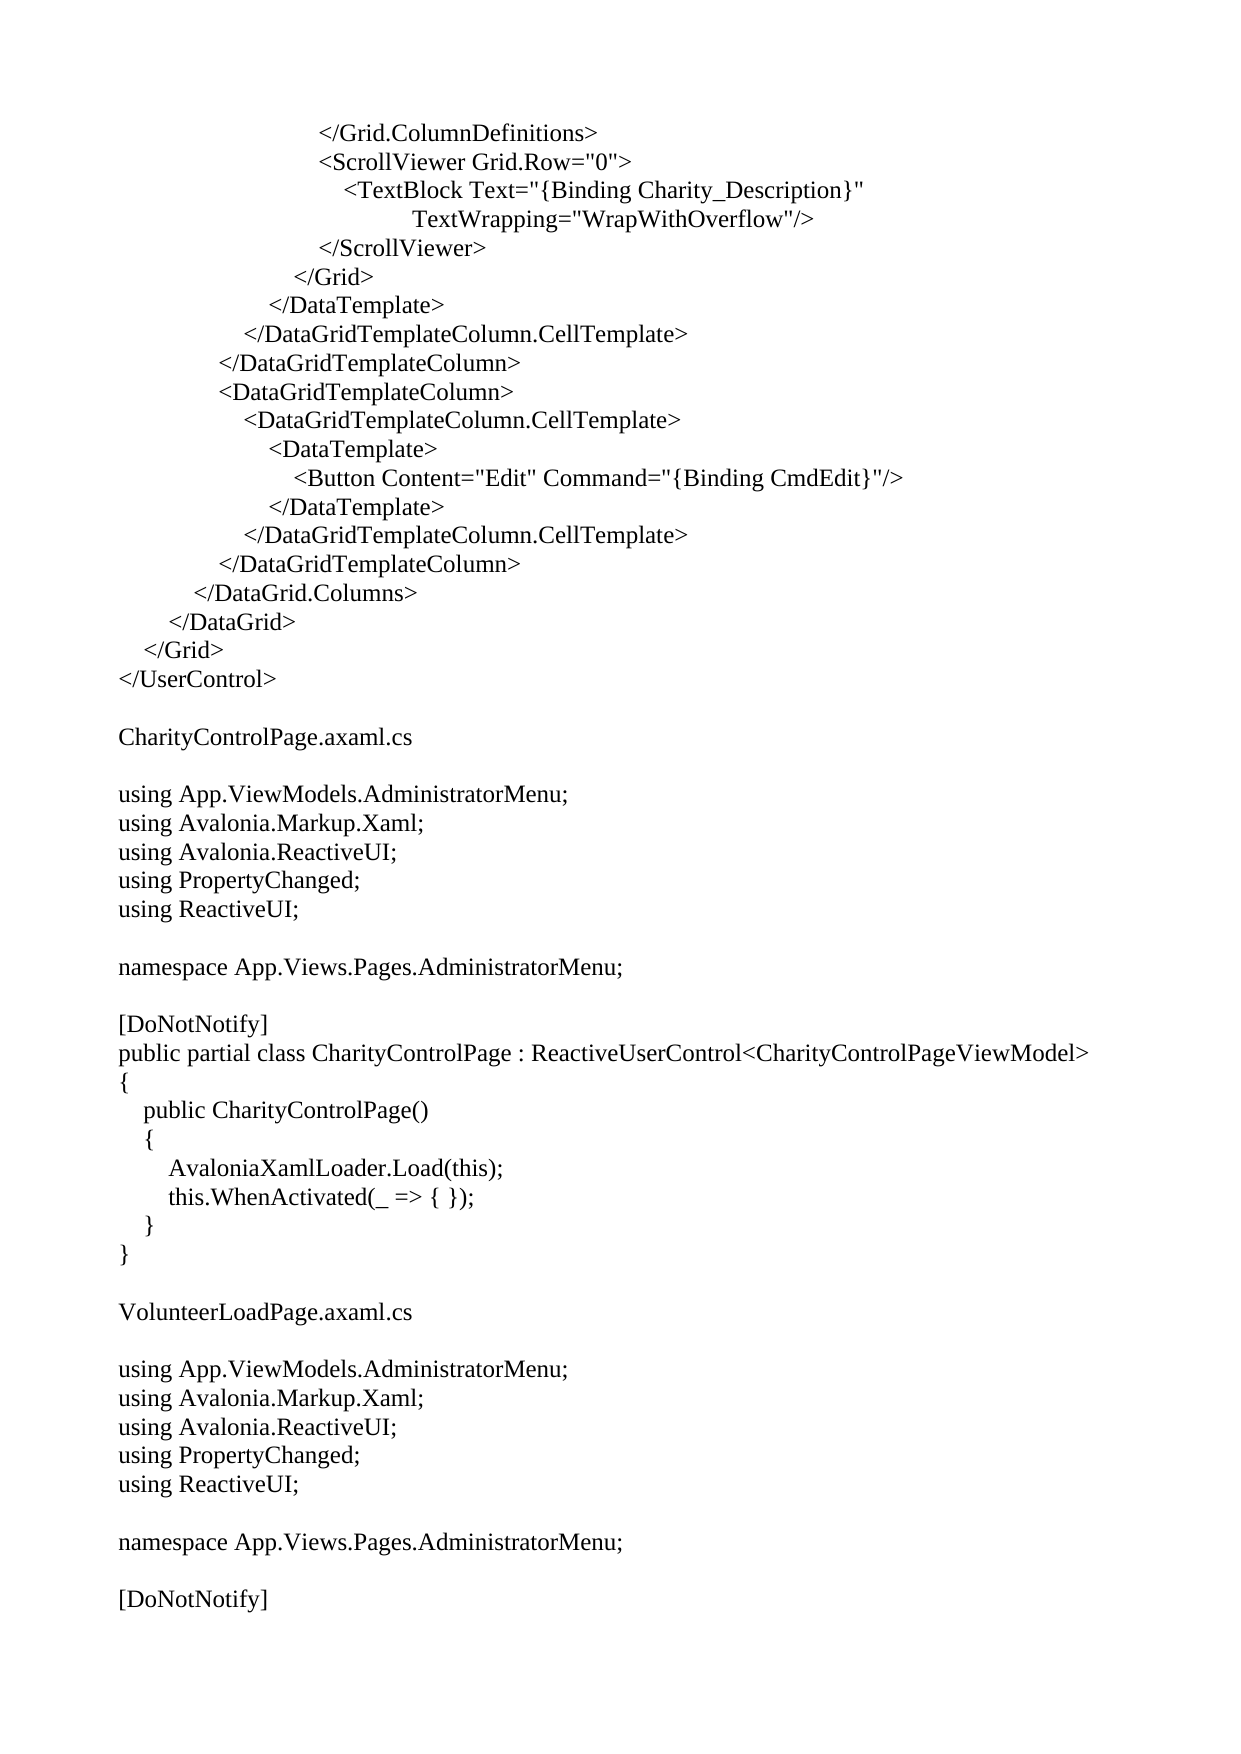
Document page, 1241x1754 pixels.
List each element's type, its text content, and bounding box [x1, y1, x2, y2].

subtitle </Grid.ColumnDefinitions> <ScrollViewer Grid.Row="0"> <TextBlock Text="{Binding Charity_Description}" TextWrapping="WrapWithOverflow"/> </ScrollViewer> </Grid> </DataTemplate> </DataGridTemplateColumn.CellTemplate> </DataGridTemplateColumn> <DataGridTemplateColumn> <DataGridTemplateColumn.CellTemplate> <DataTemplate> <Button Content="Edit" Command="{Binding CmdEdit}"/> </DataTemplate> </DataGridTemplateColumn.CellTemplate> </DataGridTemplateColumn> </DataGrid.Columns> </DataGrid> </Grid> </UserControl> [118, 118, 1122, 722]
subtitle CharityControlPage.axaml.cs [118, 722, 1122, 779]
subtitle using App.ViewModels.AdministratorMenu; using Avalonia.Markup.Xaml; using Avalonia.ReactiveUI; using PropertyChanged; using ReactiveUI; namespace App.Views.Pages.AdministratorMenu; [DoNotNotify] public partial class CharityControlPage : ReactiveUserControl<CharityControlPageViewModel> { public CharityControlPage() { AvaloniaXamlLoader.Load(this); this.WhenActivated(_ => { }); } } [118, 779, 1122, 1297]
subtitle VolunteerLoadPage.axaml.cs [118, 1297, 1122, 1354]
subtitle using App.ViewModels.AdministratorMenu; using Avalonia.Markup.Xaml; using Avalonia.ReactiveUI; using PropertyChanged; using ReactiveUI; namespace App.Views.Pages.AdministratorMenu; [DoNotNotify] [118, 1354, 1122, 1613]
